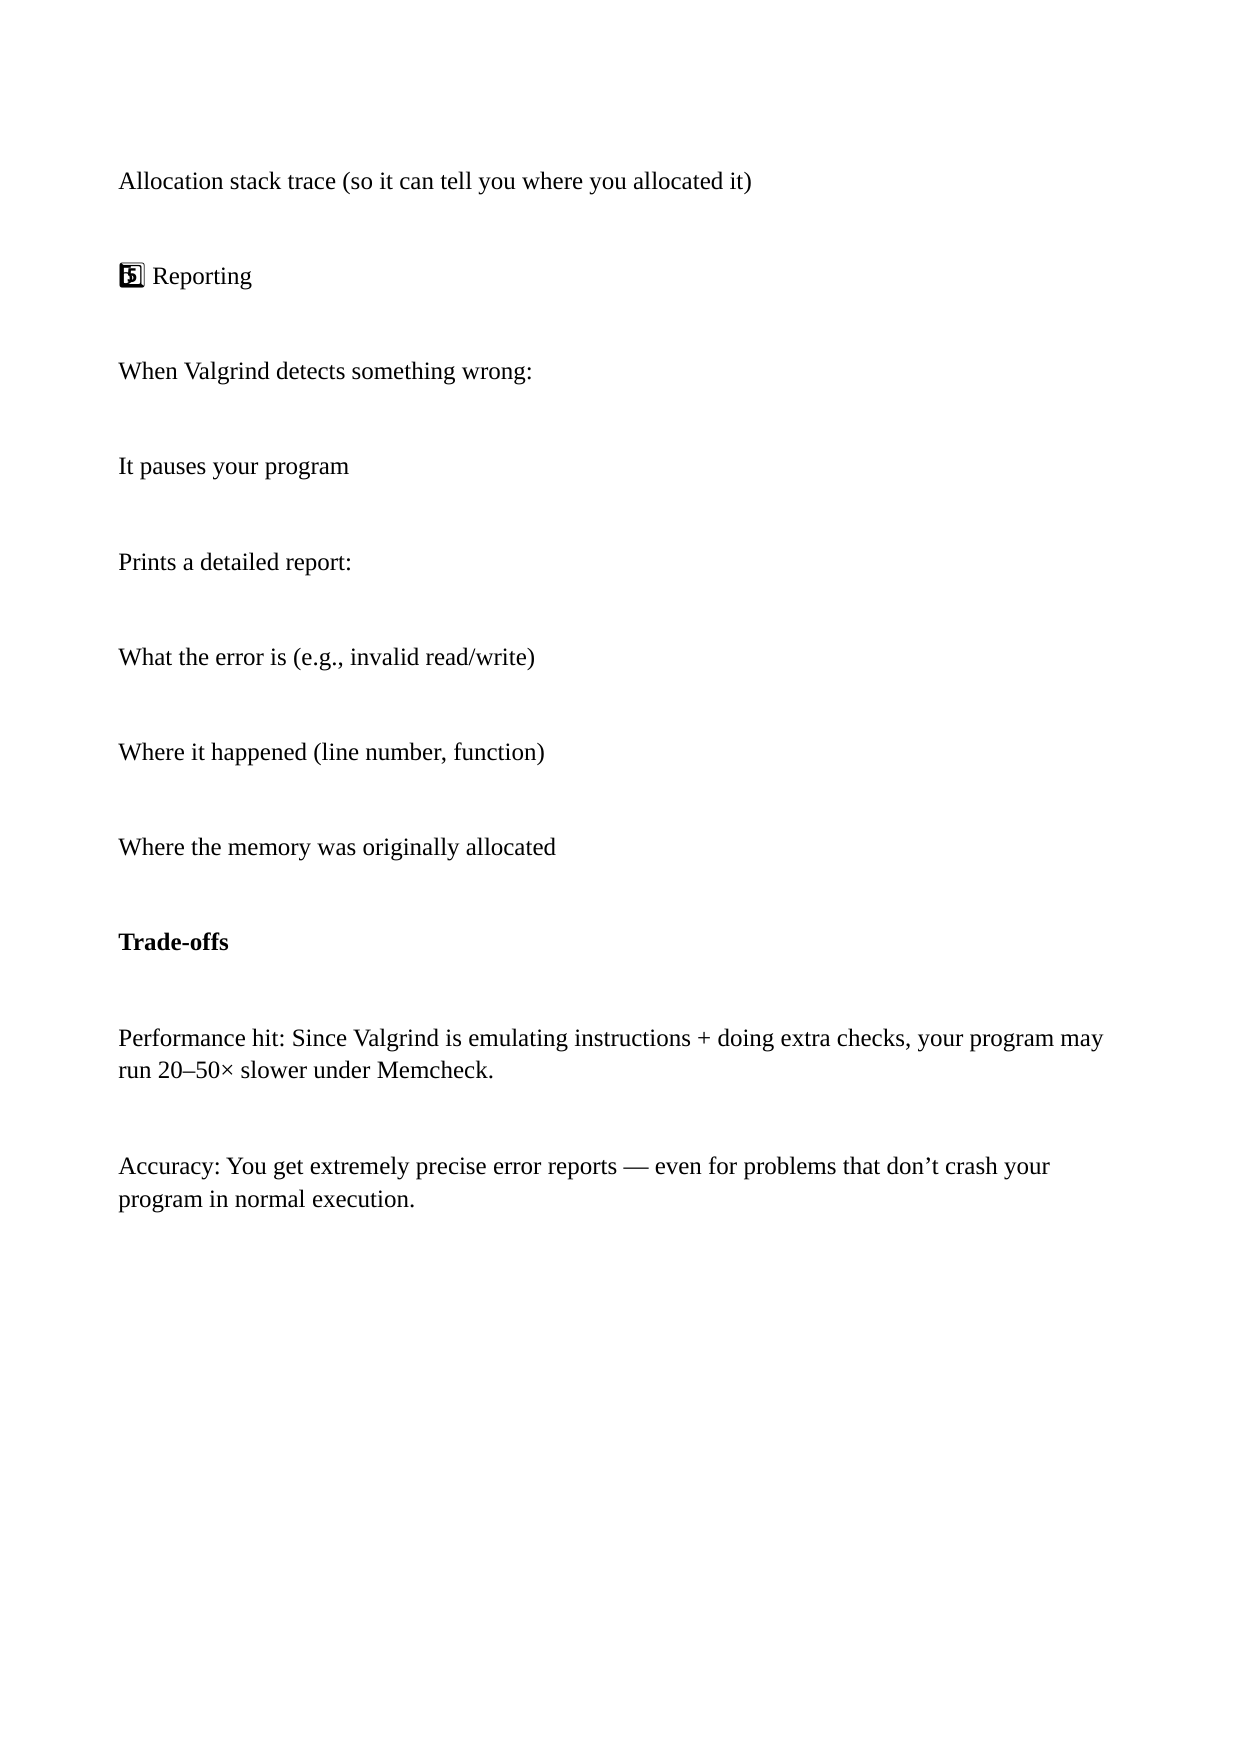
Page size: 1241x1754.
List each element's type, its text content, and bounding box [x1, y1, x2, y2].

text It pauses your program [118, 451, 1122, 480]
text Where the memory was originally allocated [118, 832, 1122, 861]
text When Valgrind detects something wrong: [118, 356, 1122, 385]
text Accuracy: You get extremely precise error reports — even for problems that don’t crash your program in normal execution. [118, 1151, 1122, 1213]
text Prints a detailed report: [118, 547, 1122, 575]
text Where it happened (line number, function) [118, 737, 1122, 766]
text Allocation stack trace (so it can tell you where you allocated it) [118, 166, 1122, 194]
text Trade-offs [118, 927, 1122, 956]
text Performance hit: Since Valgrind is emulating instructions + doing extra checks, your program may run 20–50× slower under Memcheck. [118, 1023, 1122, 1084]
text 5️⃣ Reporting [118, 261, 1122, 290]
text What the error is (e.g., invalid read/write) [118, 642, 1122, 671]
